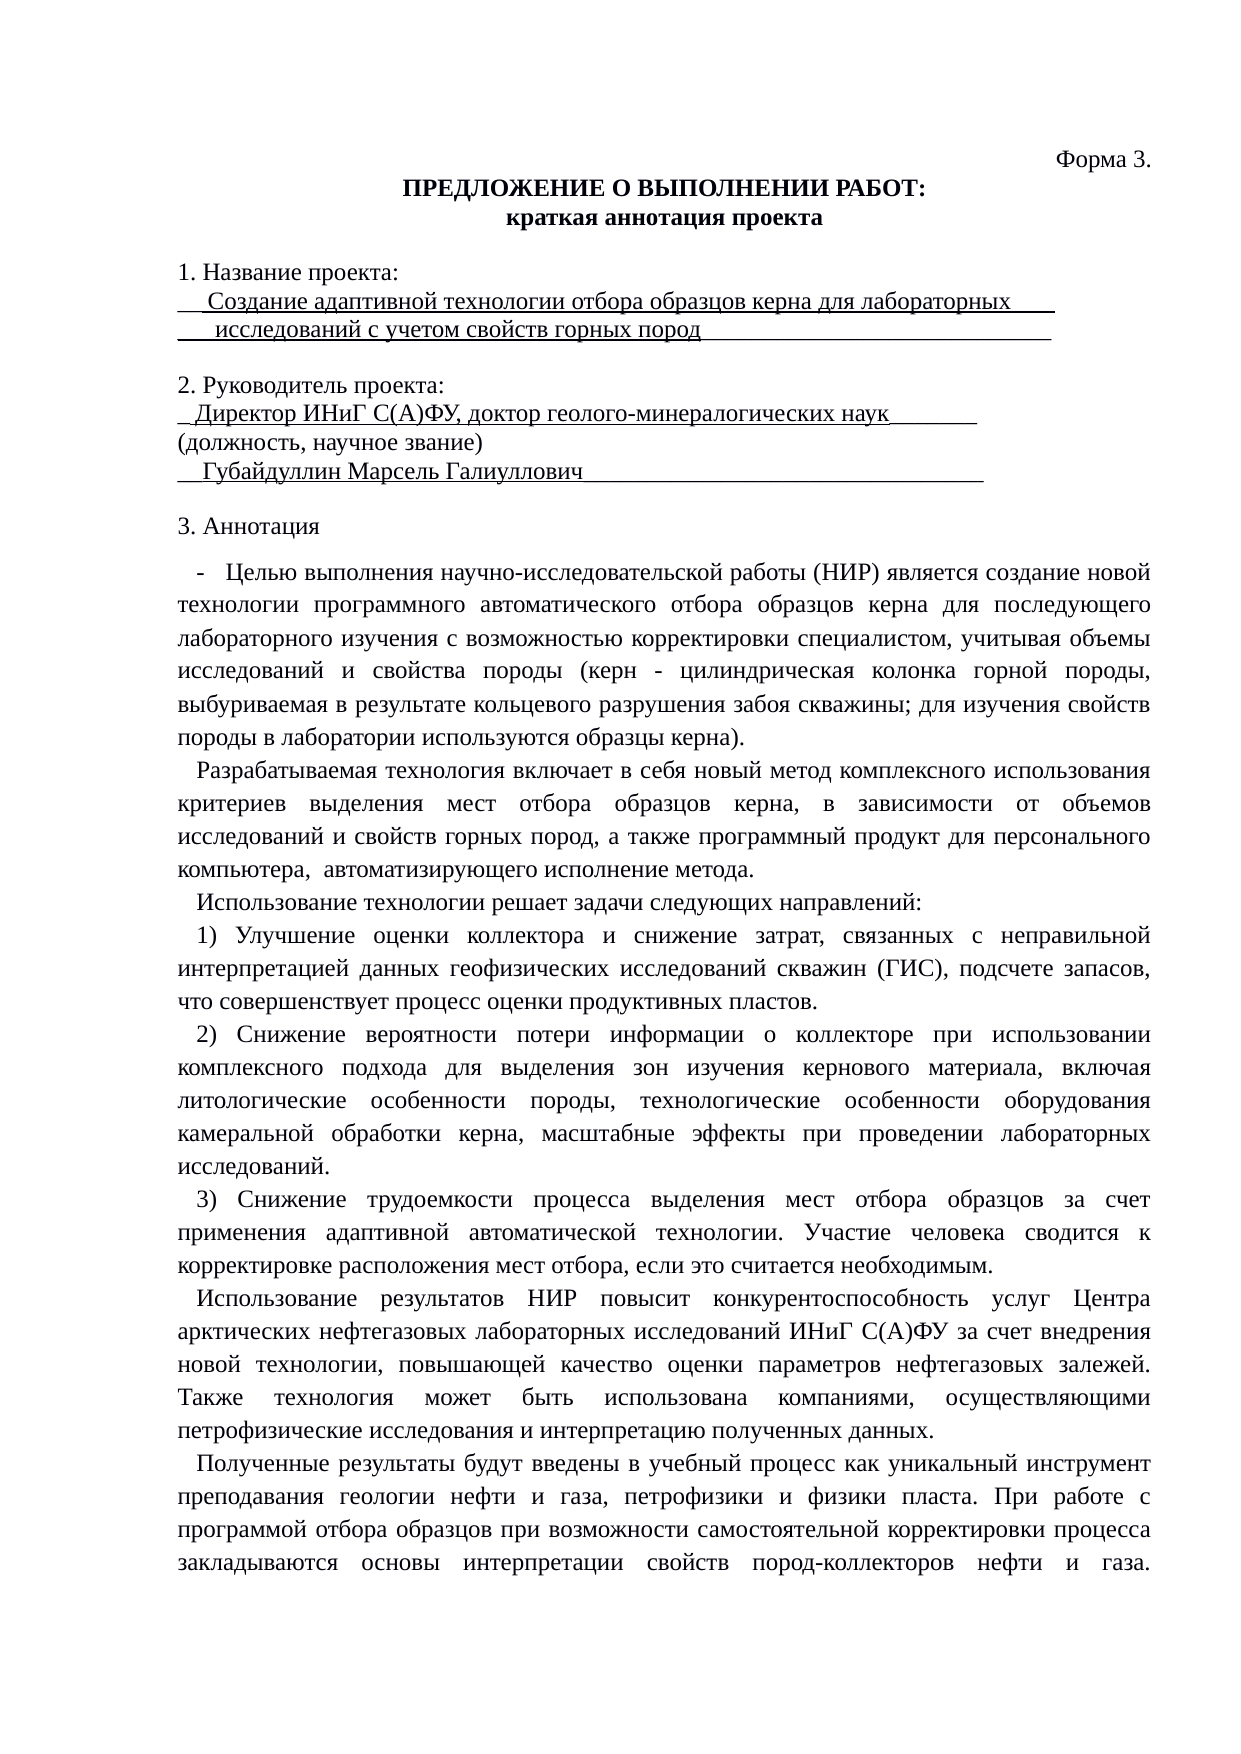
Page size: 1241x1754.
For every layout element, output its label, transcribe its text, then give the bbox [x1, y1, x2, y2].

text __ Создание адаптивной технологии отбора образцов керна для лабораторных___ ___исследований с учетом свойств горных пород____________________________ [177, 286, 1152, 343]
text Использование результатов НИР повысит конкурентоспособность услуг Центра арктических нефтегазовых лабораторных исследований ИНиГ С(А)ФУ за счет внедрения новой технологии, повышающей качество оценки параметров нефтегазовых залежей. Также технология может быть использована компаниями, осуществляющими петрофизические исследования и интерпретацию полученных данных. [177, 1283, 1152, 1444]
text _ Директор ИНиГ С(А)ФУ, доктор геолого-минералогических наук_______ [177, 398, 1152, 427]
text 2) Снижение вероятности потери информации о коллекторе при использовании комплексного подхода для выделения зон изучения кернового материала, включая литологические особенности породы, технологические особенности оборудования камеральной обработки керна, масштабные эффекты при проведении лабораторных исследований. [177, 1019, 1152, 1180]
text 1) Улучшение оценки коллектора и снижение затрат, связанных с неправильной интерпретацией данных геофизических исследований скважин (ГИС), подсчете запасов, что совершенствует процесс оценки продуктивных пластов. [177, 920, 1152, 1014]
text ПРЕДЛОЖЕНИЕ О ВЫПОЛНЕНИИ РАБОТ: [177, 173, 1152, 202]
text краткая аннотация проекта [177, 202, 1152, 231]
text 3. Аннотация [177, 511, 1152, 540]
text Разрабатываемая технология включает в себя новый метод комплексного использования критериев выделения мест отбора образцов керна, в зависимости от объемов исследований и свойств горных пород, а также программный продукт для персонального компьютера, автоматизирующего исполнение метода. [177, 755, 1152, 882]
text Использование технологии решает задачи следующих направлений: [177, 887, 1152, 916]
text Полученные результаты будут введены в учебный процесс как уникальный инструмент преподавания геологии нефти и газа, петрофизики и физики пласта. При работе с программой отбора образцов при возможности самостоятельной корректировки процесса закладываются основы интерпретации свойств пород-коллекторов нефти и газа. [177, 1448, 1152, 1576]
text 1. Название проекта: [177, 257, 1152, 286]
text - Целью выполнения научно-исследовательской работы (НИР) является создание новой технологии программного автоматического отбора образцов керна для последующего лабораторного изучения с возможностью корректировки специалистом, учитывая объемы исследований и свойства породы (керн - цилиндрическая колонка горной породы, выбуриваемая в результате кольцевого разрушения забоя скважины; для изучения свойств породы в лаборатории используются образцы керна). [177, 557, 1152, 750]
text 3) Снижение трудоемкости процесса выделения мест отбора образцов за счет применения адаптивной автоматической технологии. Участие человека сводится к корректировке расположения мест отбора, если это считается необходимым. [177, 1184, 1152, 1279]
text __Губайдуллин Марсель Галиуллович________________________________ [177, 456, 1152, 485]
text (должность, научное звание) [177, 427, 1152, 456]
text 2. Руководитель проекта: [177, 370, 1152, 398]
text Форма 3. [177, 144, 1152, 173]
